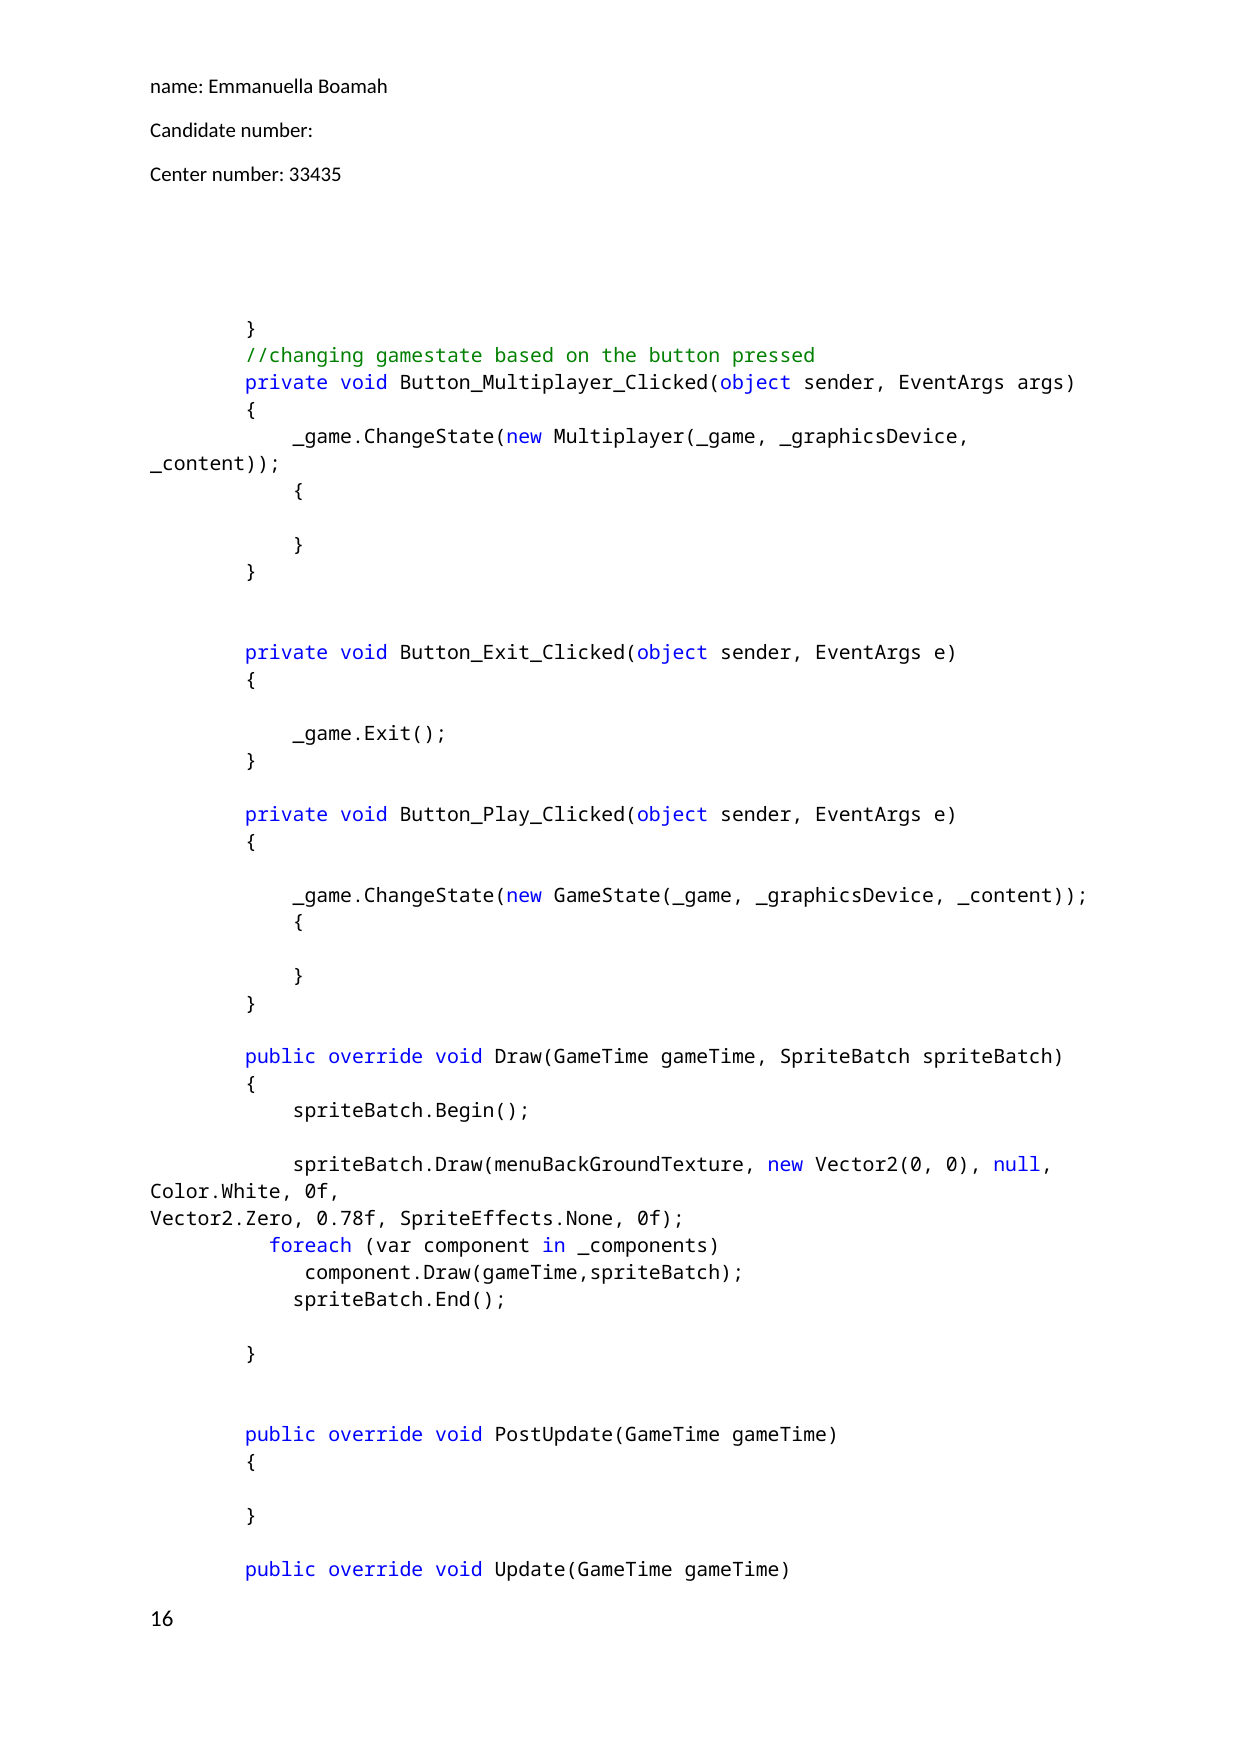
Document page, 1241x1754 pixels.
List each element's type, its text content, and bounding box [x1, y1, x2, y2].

text } [150, 962, 1090, 989]
text } [150, 1339, 1090, 1366]
text { [150, 827, 1090, 854]
text spriteBatch.End(); [150, 1286, 1090, 1312]
text { [150, 1070, 1090, 1097]
text spriteBatch.Begin(); [150, 1097, 1090, 1124]
text private void Button_Play_Clicked(object sender, EventArgs e) [150, 800, 1090, 827]
text { [150, 908, 1090, 935]
text spriteBatch.Draw(menuBackGroundTexture, new Vector2(0, 0), null, Color.White, 0f, [150, 1151, 1090, 1204]
text //changing gamestate based on the button pressed [150, 341, 1090, 368]
text private void Button_Multiplayer_Clicked(object sender, EventArgs args) [150, 368, 1090, 395]
text _game.ChangeState(new Multiplayer(_game, _graphicsDevice, _content)); [150, 422, 1090, 476]
text } [150, 989, 1090, 1016]
text public override void Draw(GameTime gameTime, SpriteBatch spriteBatch) [150, 1043, 1090, 1070]
text } [150, 530, 1090, 557]
text { [150, 476, 1090, 503]
text { [150, 395, 1090, 422]
text } [150, 746, 1090, 773]
text _game.Exit(); [150, 719, 1090, 746]
text public override void PostUpdate(GameTime gameTime) [150, 1420, 1090, 1447]
text foreach (var component in _components) [150, 1232, 1090, 1258]
text Vector2.Zero, 0.78f, SpriteEffects.None, 0f); [150, 1204, 1090, 1232]
text public override void Update(GameTime gameTime) [150, 1555, 1090, 1582]
text } [150, 314, 1090, 341]
text component.Draw(gameTime,spriteBatch); [150, 1258, 1090, 1286]
text { [150, 665, 1090, 692]
text private void Button_Exit_Clicked(object sender, EventArgs e) [150, 638, 1090, 665]
text } [150, 557, 1090, 584]
text } [150, 1501, 1090, 1528]
text _game.ChangeState(new GameState(_game, _graphicsDevice, _content)); [150, 881, 1090, 908]
text { [150, 1447, 1090, 1474]
